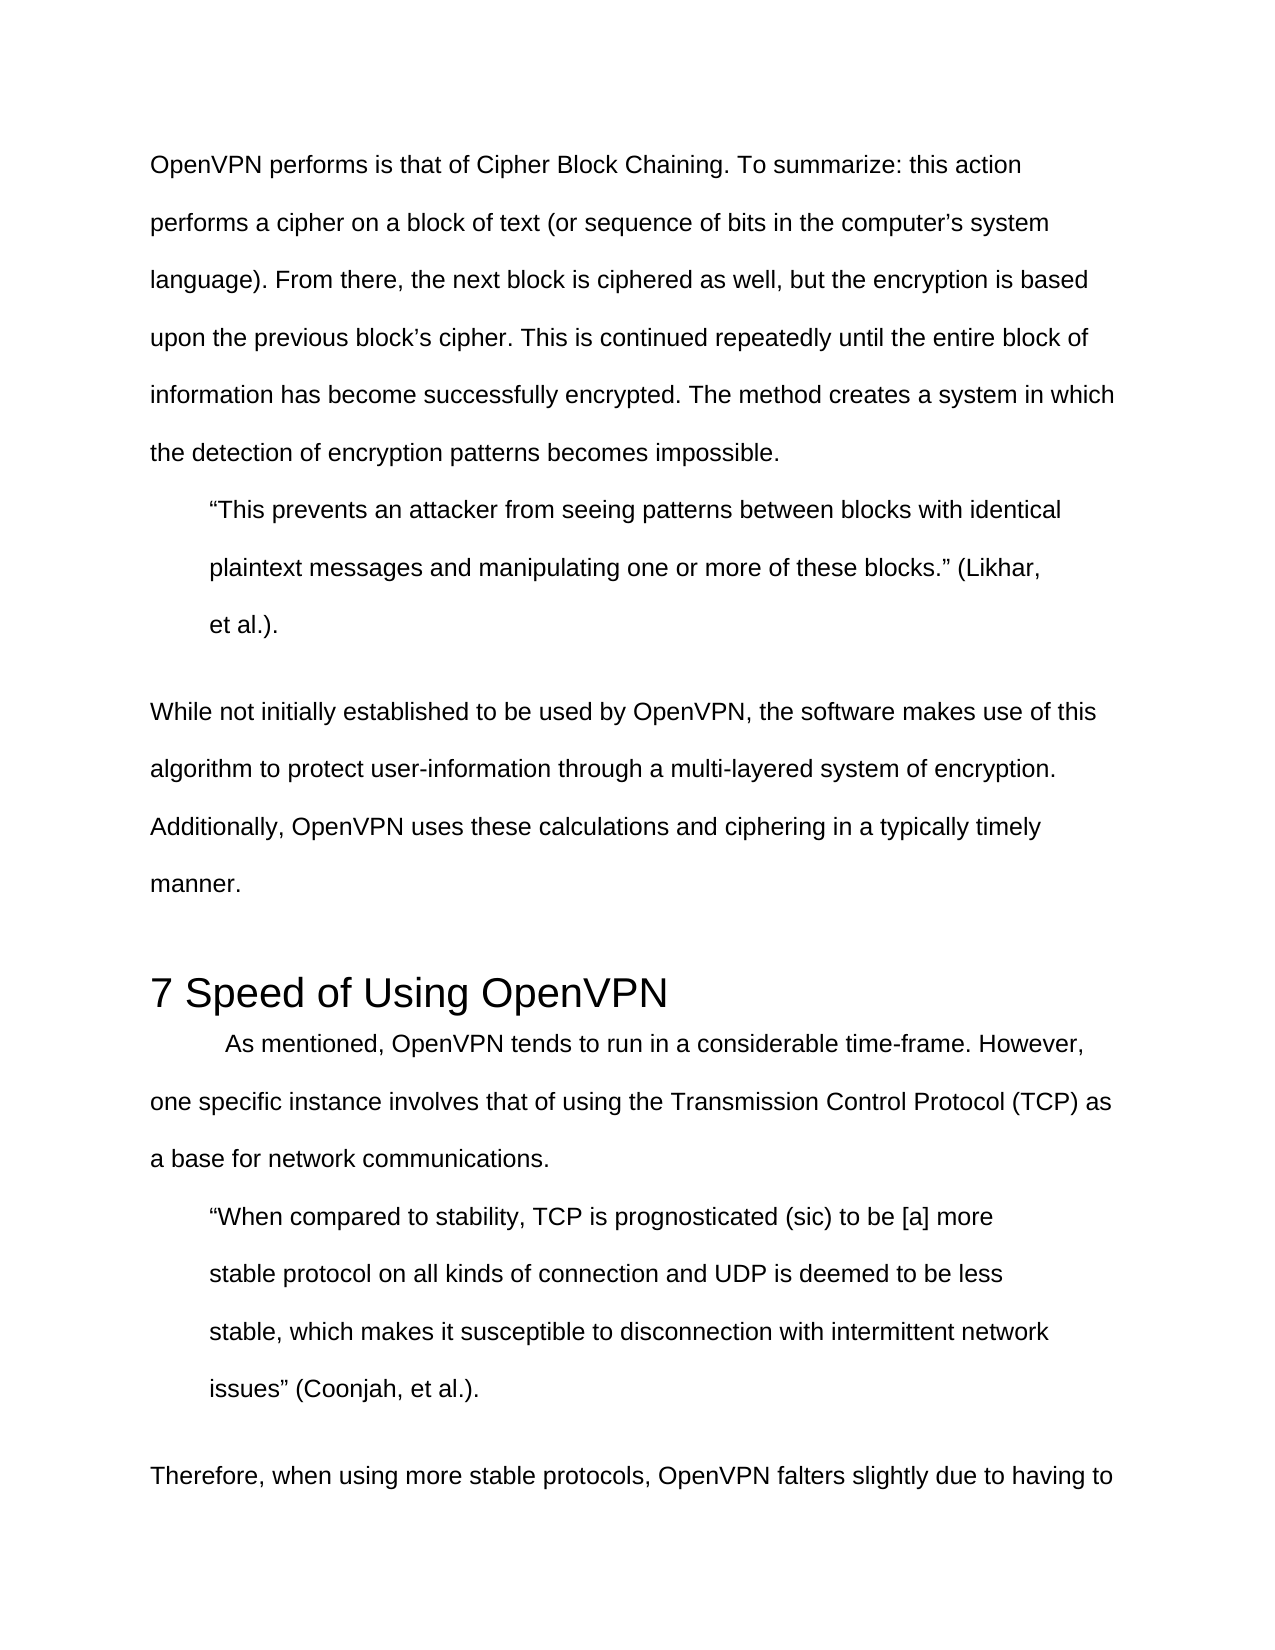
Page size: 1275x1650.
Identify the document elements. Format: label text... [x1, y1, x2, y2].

subtitle 7 Speed of Using OpenVPN [150, 969, 1125, 1017]
text As mentioned, OpenVPN tends to run in a considerable time-frame. However, one specific instance involves that of using the Transmission Control Protocol (TCP) as a base for network communications. [150, 1029, 1125, 1173]
text While not initially established to be used by OpenVPN, the software makes use of this algorithm to protect user-information through a multi-layered system of encryption. Additionally, OpenVPN uses these calculations and ciphering in a typically timely manner. [150, 697, 1125, 898]
text OpenVPN performs is that of Cipher Block Chaining. To summarize: this action performs a cipher on a block of text (or sequence of bits in the computer’s system language). From there, the next block is ciphered as well, but the encryption is based upon the previous block’s cipher. This is continued repeatedly until the entire block of information has become successfully encrypted. The method creates a system in which the detection of encryption patterns becomes impossible. [150, 150, 1125, 466]
text “This prevents an attacker from seeing patterns between blocks with identical plaintext messages and manipulating one or more of these blocks.” (Likhar, et al.). [209, 495, 1066, 639]
text “When compared to stability, TCP is prognosticated (sic) to be [a] more stable protocol on all kinds of connection and UDP is deemed to be less stable, which makes it susceptible to disconnection with intermittent network issues” (Coonjah, et al.). [209, 1202, 1066, 1403]
text Therefore, when using more stable protocols, OpenVPN falters slightly due to having to [150, 1461, 1125, 1490]
